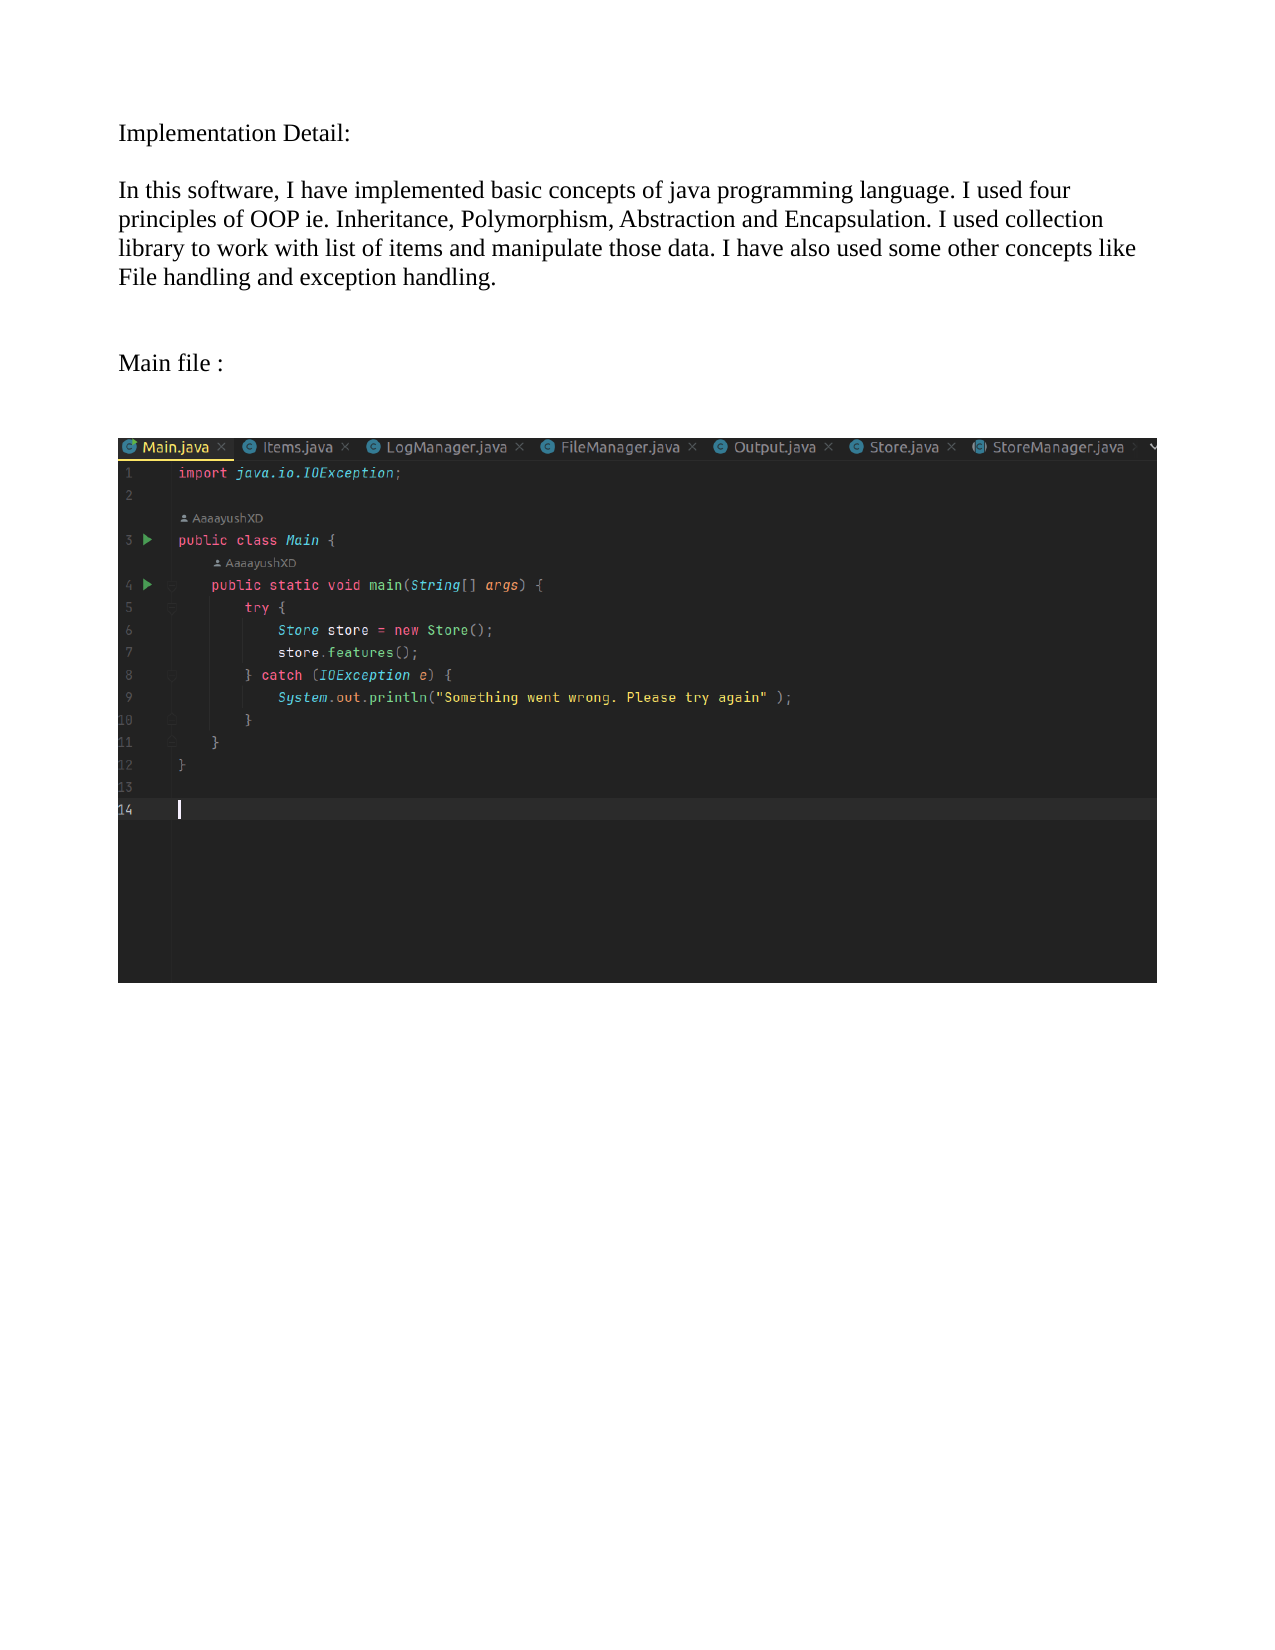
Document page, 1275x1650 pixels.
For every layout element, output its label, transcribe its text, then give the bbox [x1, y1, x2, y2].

text In this software, I have implemented basic concepts of java programming language. I used four principles of OOP ie. Inheritance, Polymorphism, Abstraction and Encapsulation. I used collection library to work with list of items and manipulate those data. I have also used some other concepts like File handling and exception handling. [118, 176, 1157, 291]
text Main file : [118, 348, 1157, 377]
picture [118, 438, 1157, 983]
text Implementation Detail: [118, 118, 1157, 147]
